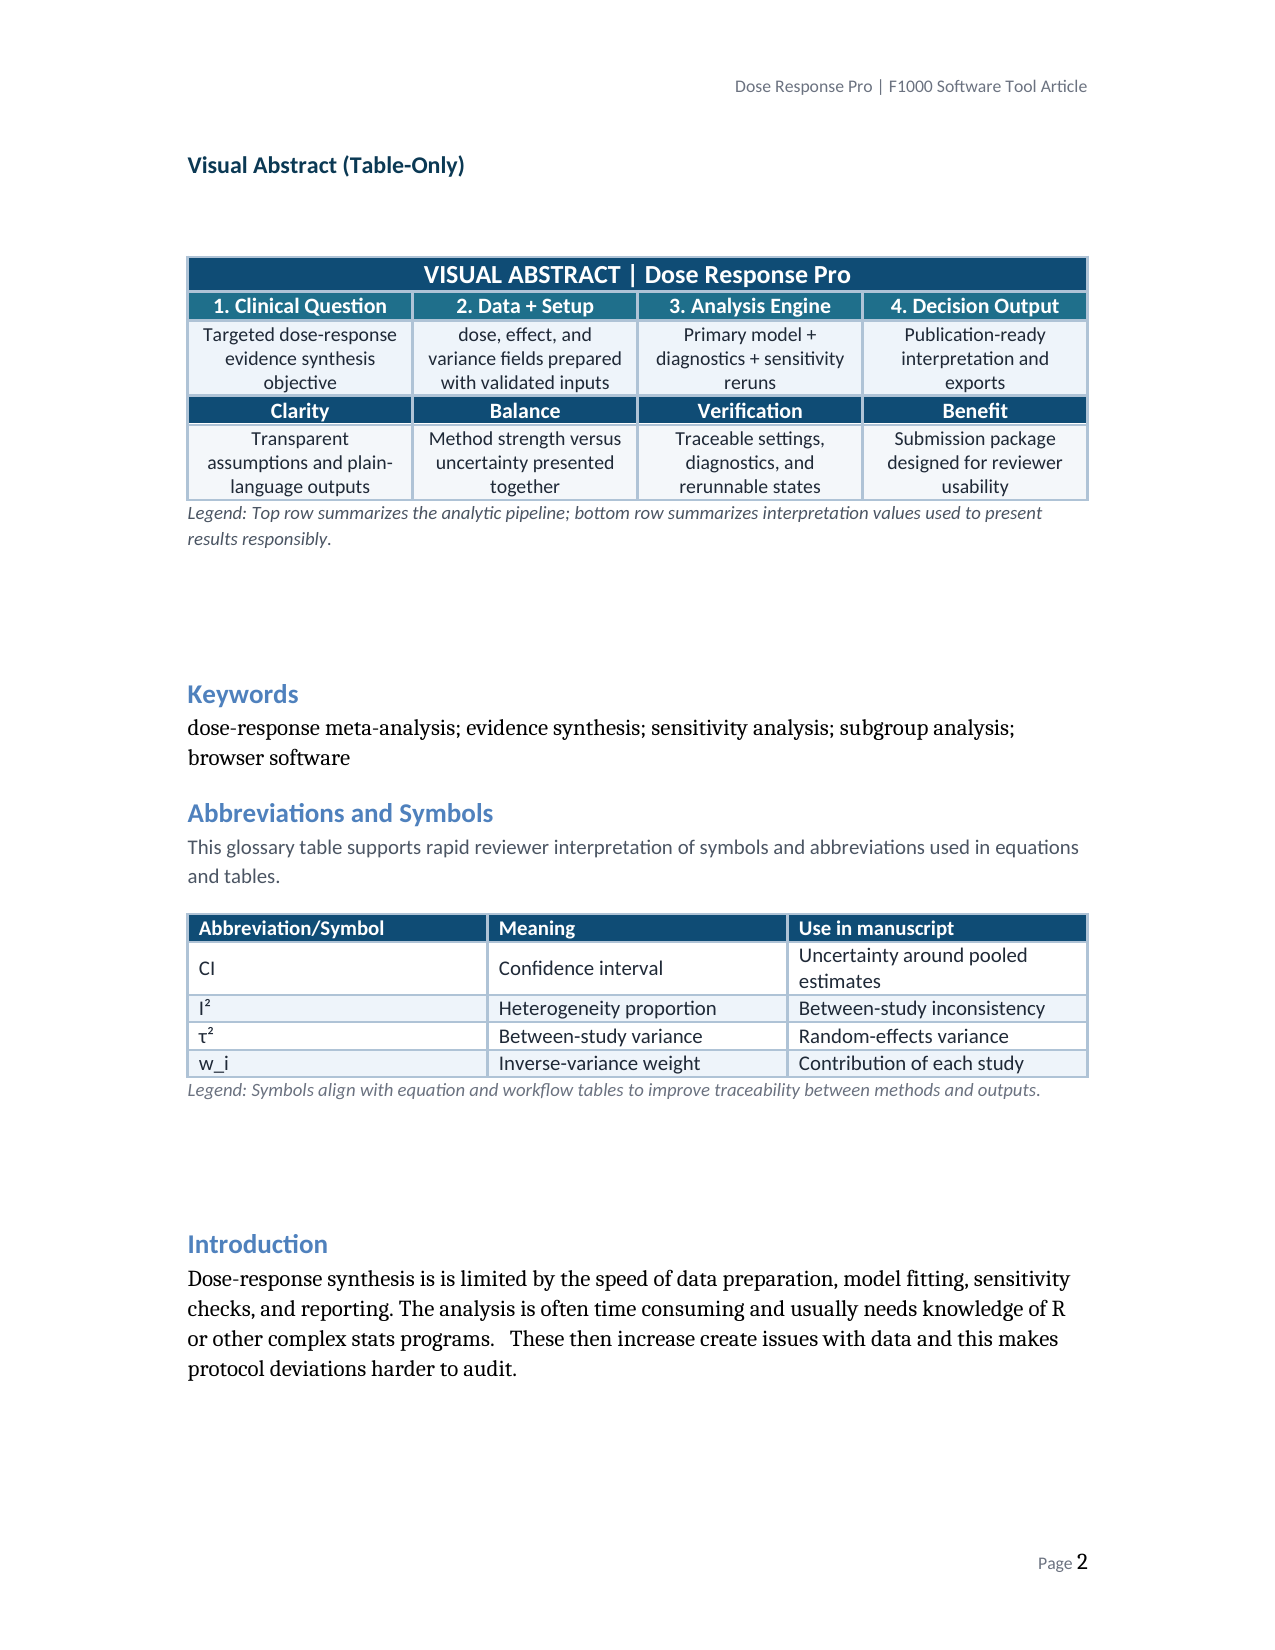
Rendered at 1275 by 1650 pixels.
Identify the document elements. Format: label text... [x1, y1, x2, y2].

table_cell 2. Data + Setup [414, 293, 636, 319]
text Legend: Top row summarizes the analytic pipeline; bottom row summarizes interpretation values used to present results responsibly. [187, 501, 1087, 551]
text This glossary table supports rapid reviewer interpretation of symbols and abbreviations used in equations and tables. [187, 834, 1087, 888]
subtitle Abbreviations and Symbols [187, 796, 1087, 829]
table_cell Random-effects variance [789, 1023, 1086, 1048]
text Legend: Symbols align with equation and workflow tables to improve traceability between methods and outputs. [187, 1078, 1087, 1101]
table_cell CI [189, 943, 486, 993]
table_cell Balance [414, 397, 636, 423]
table_header Use in manuscript [789, 915, 1086, 941]
table_cell Targeted dose-response evidence synthesis objective [189, 322, 411, 394]
table_cell dose, effect, and variance fields prepared with validated inputs [414, 322, 636, 394]
table_cell 4. Decision Output [864, 293, 1086, 319]
table_cell Traceable settings, diagnostics, and rerunnable states [639, 426, 861, 499]
table_cell Inverse-variance weight [489, 1051, 786, 1076]
table_cell I² [189, 996, 486, 1021]
table_cell Between-study variance [489, 1023, 786, 1048]
table_cell w_i [189, 1051, 486, 1076]
table_cell Verification [639, 397, 861, 423]
table_cell Submission package designed for reviewer usability [864, 426, 1086, 499]
table_cell Publication-ready interpretation and exports [864, 322, 1086, 394]
table_header Abbreviation/Symbol [189, 915, 486, 941]
subtitle Keywords [187, 677, 1087, 710]
text Dose-response synthesis is is limited by the speed of data preparation, model fitting, sensitivity checks, and reporting. The analysis is often time consuming and usually needs knowledge of R or other complex stats programs. These then increase create issues with data and this makes protocol deviations harder to audit. [187, 1265, 1087, 1382]
text dose-response meta-analysis; evidence synthesis; sensitivity analysis; subgroup analysis; browser software [187, 715, 1087, 771]
table_cell τ² [189, 1023, 486, 1048]
subtitle Introduction [187, 1227, 1087, 1260]
table_cell Method strength versus uncertainty presented together [414, 426, 636, 499]
text Visual Abstract (Table-Only) [187, 150, 1087, 179]
table_cell Contribution of each study [789, 1051, 1086, 1076]
table_cell Uncertainty around pooled estimates [789, 943, 1086, 993]
table_cell Clarity [189, 397, 411, 423]
table_cell Primary model + diagnostics + sensitivity reruns [639, 322, 861, 394]
table_cell 1. Clinical Question [189, 293, 411, 319]
table_cell Heterogeneity proportion [489, 996, 786, 1021]
table_cell Between-study inconsistency [789, 996, 1086, 1021]
table_cell Transparent assumptions and plain-language outputs [189, 426, 411, 499]
table_header VISUAL ABSTRACT | Dose Response Pro [189, 258, 1086, 290]
table_cell Benefit [864, 397, 1086, 423]
table_cell Confidence interval [489, 943, 786, 993]
table_cell 3. Analysis Engine [639, 293, 861, 319]
table_header Meaning [489, 915, 786, 941]
